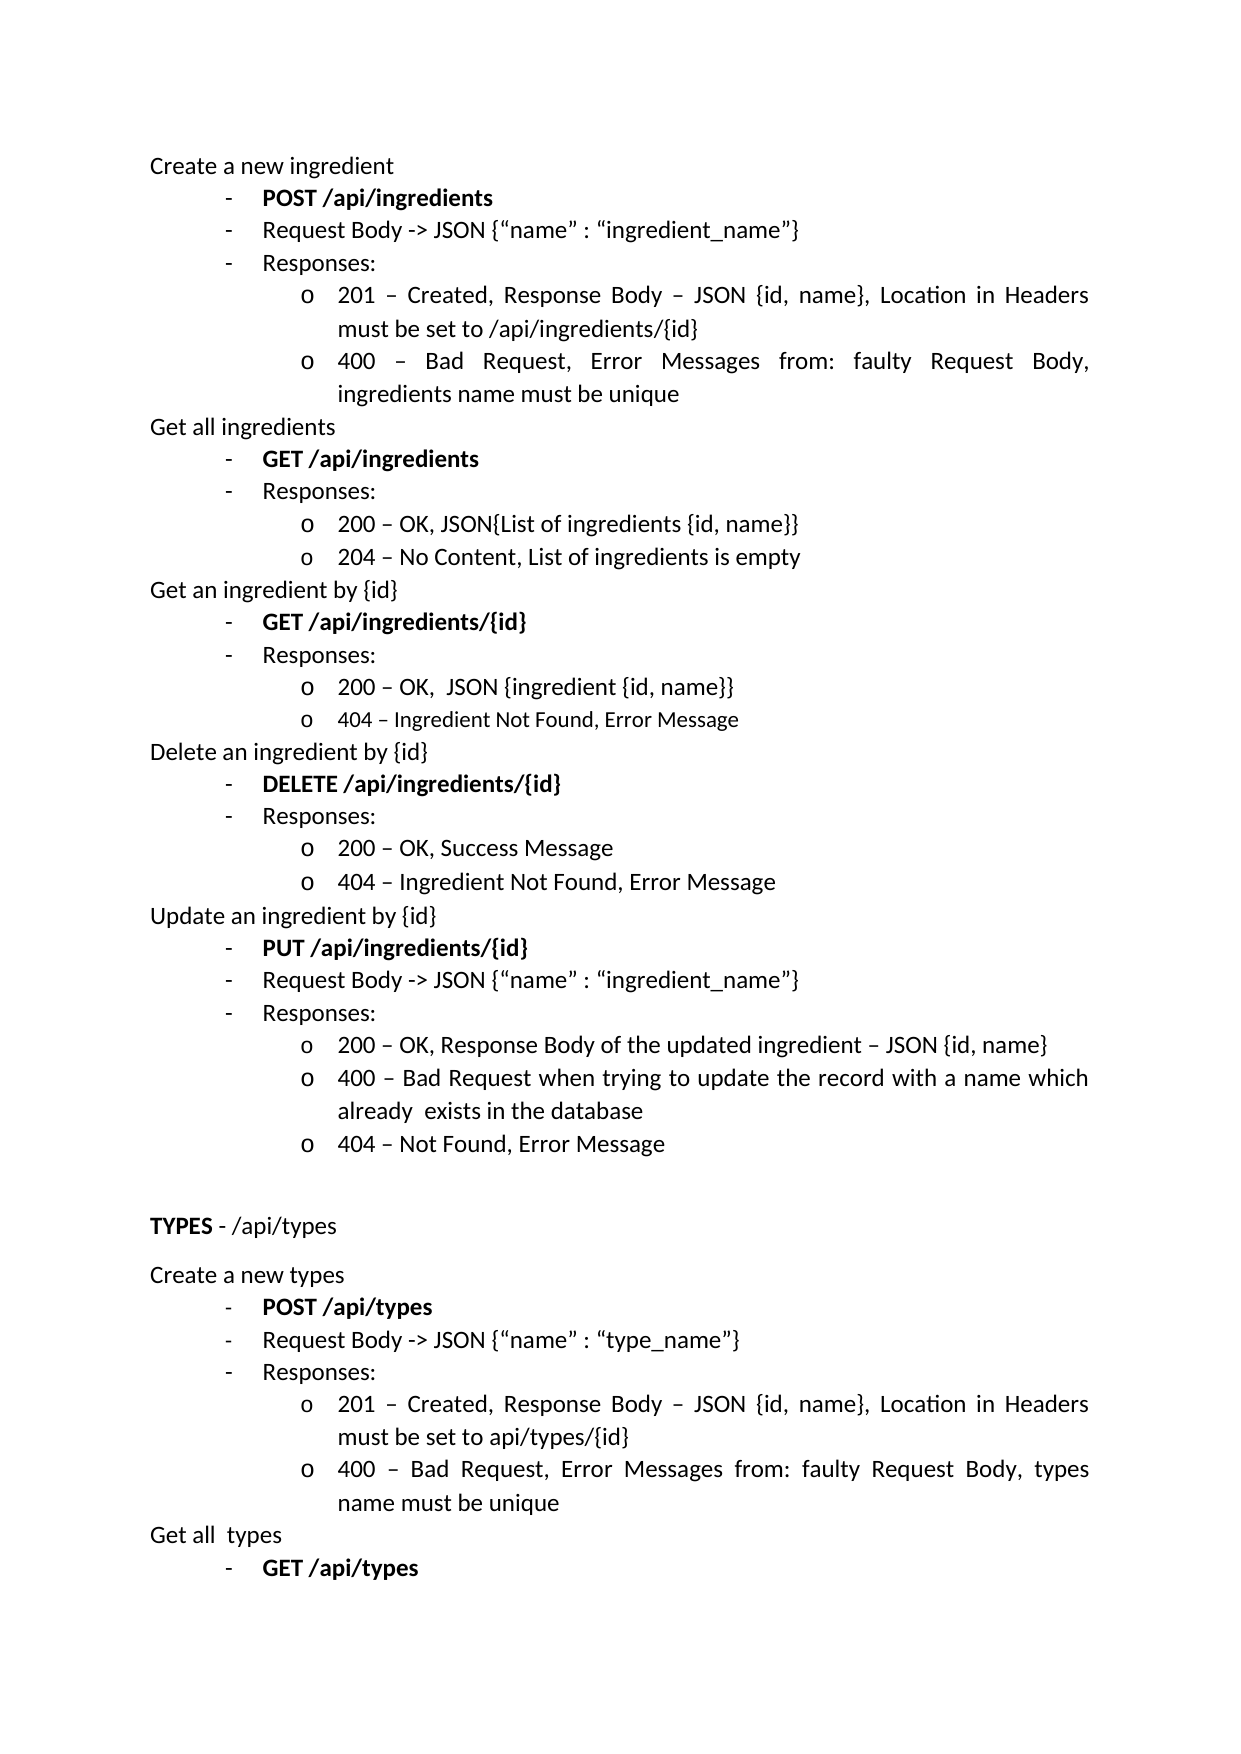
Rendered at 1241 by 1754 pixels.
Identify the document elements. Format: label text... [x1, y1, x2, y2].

list Request Body -> JSON {“name” : “ingredient_name”} [225, 214, 1090, 245]
text TYPES - /api/types [150, 1210, 1090, 1241]
list POST /api/ingredients [225, 182, 1090, 213]
list GET /api/ingredients/{id} [225, 607, 1090, 637]
list Get an ingredient by {id} [150, 574, 1090, 605]
list PUT /api/ingredients/{id} [225, 932, 1090, 963]
list GET /api/ingredients [225, 443, 1090, 474]
list Responses: [225, 639, 1090, 669]
list 404 – Ingredient Not Found, Error Message [300, 705, 1090, 734]
list Responses: [225, 1356, 1090, 1387]
list 400 – Bad Request, Error Messages from: faulty Request Body, types name must be unique [300, 1454, 1090, 1518]
list Get all ingredients [150, 411, 1090, 441]
list Update an ingredient by {id} [150, 900, 1090, 930]
list 404 – Not Found, Error Message [300, 1128, 1090, 1159]
list Responses: [225, 247, 1090, 277]
list 400 – Bad Request when trying to update the record with a name which already exists in the database [300, 1062, 1090, 1126]
list 201 – Created, Response Body – JSON {id, name}, Location in Headers must be set to /api/ingredients/{id} [300, 279, 1090, 343]
list 200 – OK, Response Body of the updated ingredient – JSON {id, name} [300, 1029, 1090, 1060]
list 204 – No Content, List of ingredients is empty [300, 541, 1090, 572]
list Delete an ingredient by {id} [150, 736, 1090, 766]
list Create a new types [150, 1259, 1090, 1290]
list Get all types [150, 1519, 1090, 1550]
list POST /api/types [225, 1292, 1090, 1322]
list 200 – OK, JSON{List of ingredients {id, name}} [300, 508, 1090, 539]
list Responses: [225, 997, 1090, 1027]
list 201 – Created, Response Body – JSON {id, name}, Location in Headers must be set to api/types/{id} [300, 1388, 1090, 1452]
list GET /api/types [225, 1552, 1090, 1582]
list Request Body -> JSON {“name” : “ingredient_name”} [225, 964, 1090, 995]
list Create a new ingredient [150, 150, 1090, 181]
list Responses: [225, 800, 1090, 831]
list Responses: [225, 475, 1090, 506]
list 400 – Bad Request, Error Messages from: faulty Request Body, ingredients name must be unique [300, 345, 1090, 409]
list Request Body -> JSON {“name” : “type_name”} [225, 1324, 1090, 1354]
list 200 – OK, Success Message [300, 832, 1090, 864]
list DELETE /api/ingredients/{id} [225, 768, 1090, 798]
list 404 – Ingredient Not Found, Error Message [300, 866, 1090, 898]
list 200 – OK, JSON {ingredient {id, name}} [300, 671, 1090, 703]
